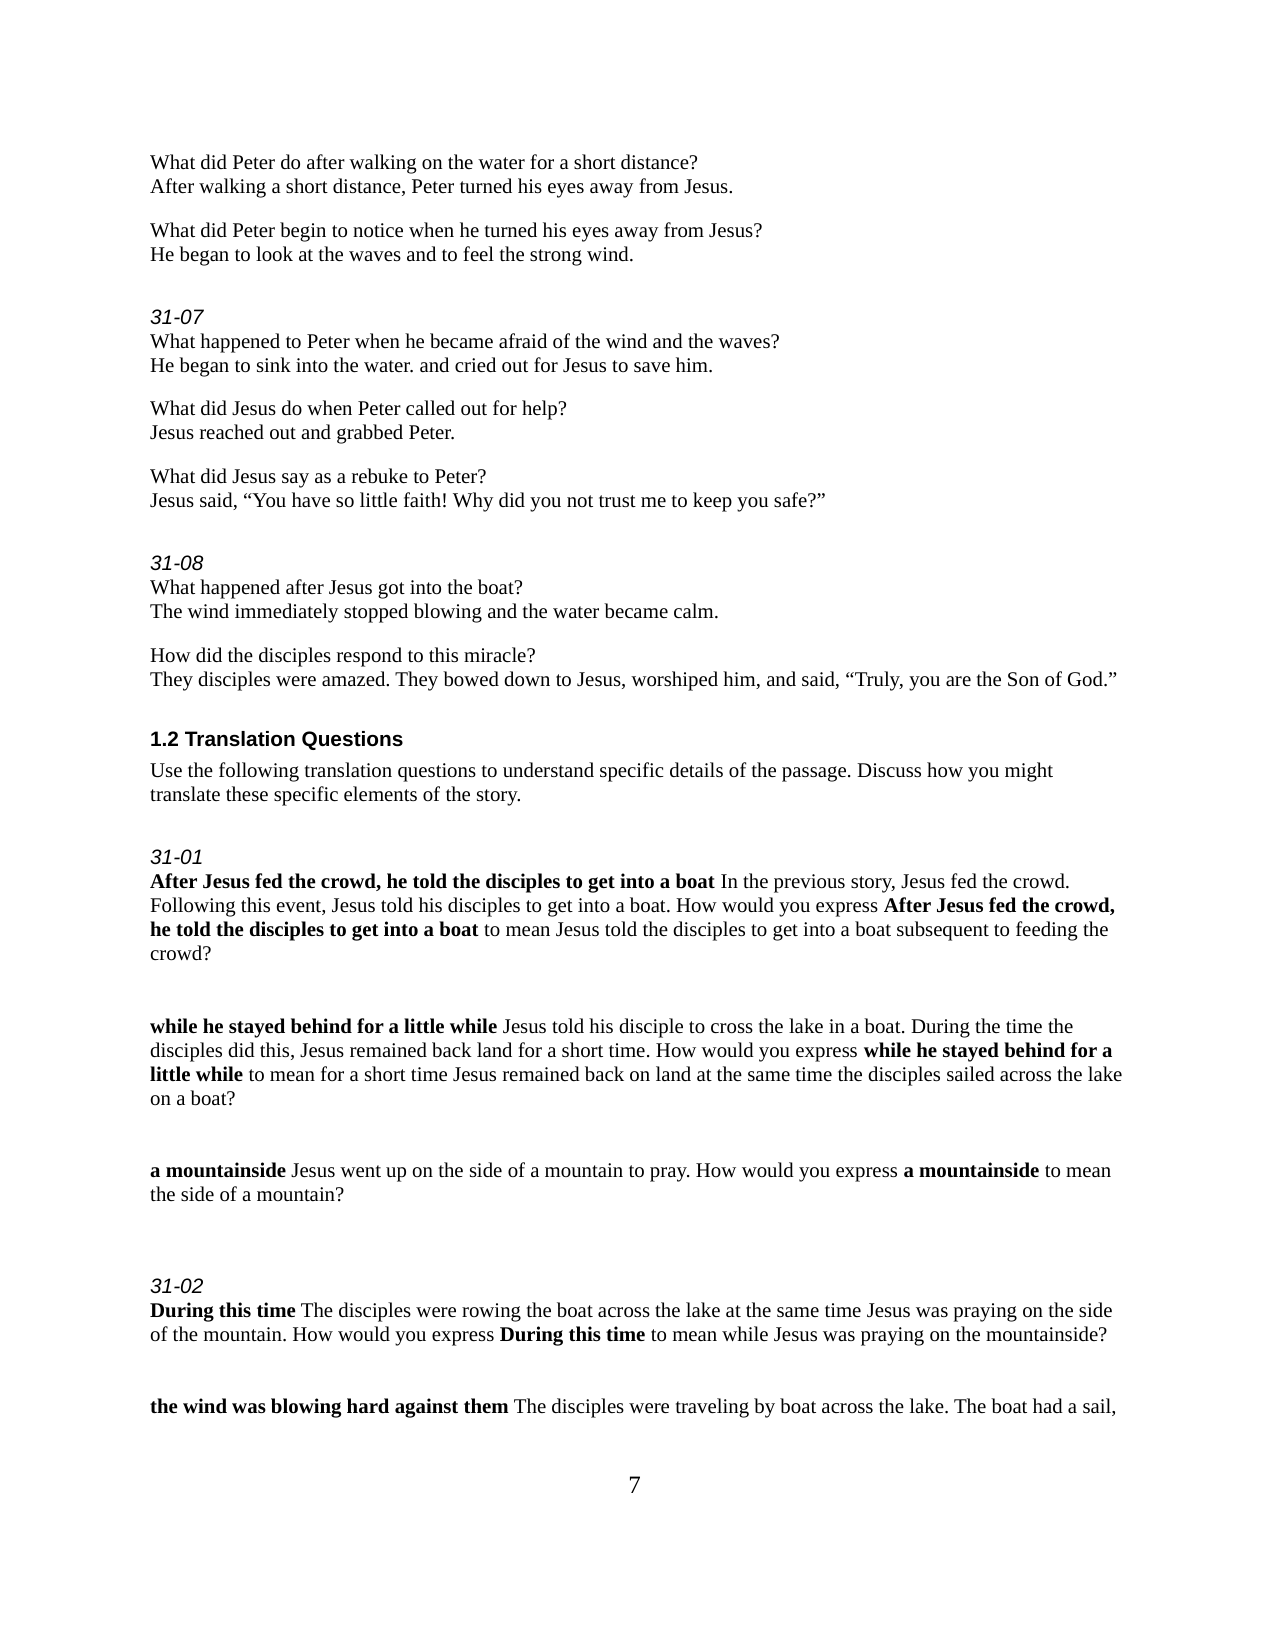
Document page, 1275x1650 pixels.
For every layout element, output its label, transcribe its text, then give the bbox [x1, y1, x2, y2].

text How did the disciples respond to this miracle? They disciples were amazed. They bowed down to Jesus, worshiped him, and said, “Truly, you are the Son of God.” [150, 642, 1125, 691]
subtitle 31-01 [150, 845, 1125, 869]
text What did Peter do after walking on the water for a short distance? After walking a short distance, Peter turned his eyes away from Jesus. [150, 150, 1125, 198]
text What did Peter begin to notice when he turned his eyes away from Jesus? He began to look at the waves and to feel the strong wind. [150, 218, 1125, 266]
text Use the following translation questions to understand specific details of the passage. Discuss how you might translate these specific elements of the story. [150, 758, 1125, 806]
subtitle 31-08 [150, 551, 1125, 575]
text What happened to Peter when he became afraid of the wind and the waves? He began to sink into the water. and cried out for Jesus to save him. [150, 329, 1125, 377]
text What happened after Jesus got into the boat? The wind immediately stopped blowing and the water became calm. [150, 575, 1125, 623]
text During this time The disciples were rowing the boat across the lake at the same time Jesus was praying on the side of the mountain. How would you express During this time to mean while Jesus was praying on the mountainside? [150, 1298, 1125, 1346]
subtitle 31-07 [150, 305, 1125, 329]
text a mountainside Jesus went up on the side of a mountain to pray. How would you express a mountainside to mean the side of a mountain? [150, 1158, 1125, 1206]
text After Jesus fed the crowd, he told the disciples to get into a boat In the previous story, Jesus fed the crowd. Following this event, Jesus told his disciples to get into a boat. How would you express After Jesus fed the crowd, he told the disciples to get into a boat to mean Jesus told the disciples to get into a boat subsequent to feeding the crowd? [150, 869, 1125, 965]
subtitle 1.2 Translation Questions [150, 727, 1125, 751]
text What did Jesus do when Peter called out for help? Jesus reached out and grabbed Peter. [150, 396, 1125, 444]
subtitle 31-02 [150, 1274, 1125, 1298]
text while he stayed behind for a little while Jesus told his disciple to cross the lake in a boat. During the time the disciples did this, Jesus remained back land for a short time. How would you express while he stayed behind for a little while to mean for a short time Jesus remained back on land at the same time the disciples sailed across the lake on a boat? [150, 1013, 1125, 1110]
text What did Jesus say as a rebuke to Peter? Jesus said, “You have so little faith! Why did you not trust me to keep you safe?” [150, 464, 1125, 512]
text the wind was blowing hard against them The disciples were traveling by boat across the lake. The boat had a sail, [150, 1394, 1125, 1418]
